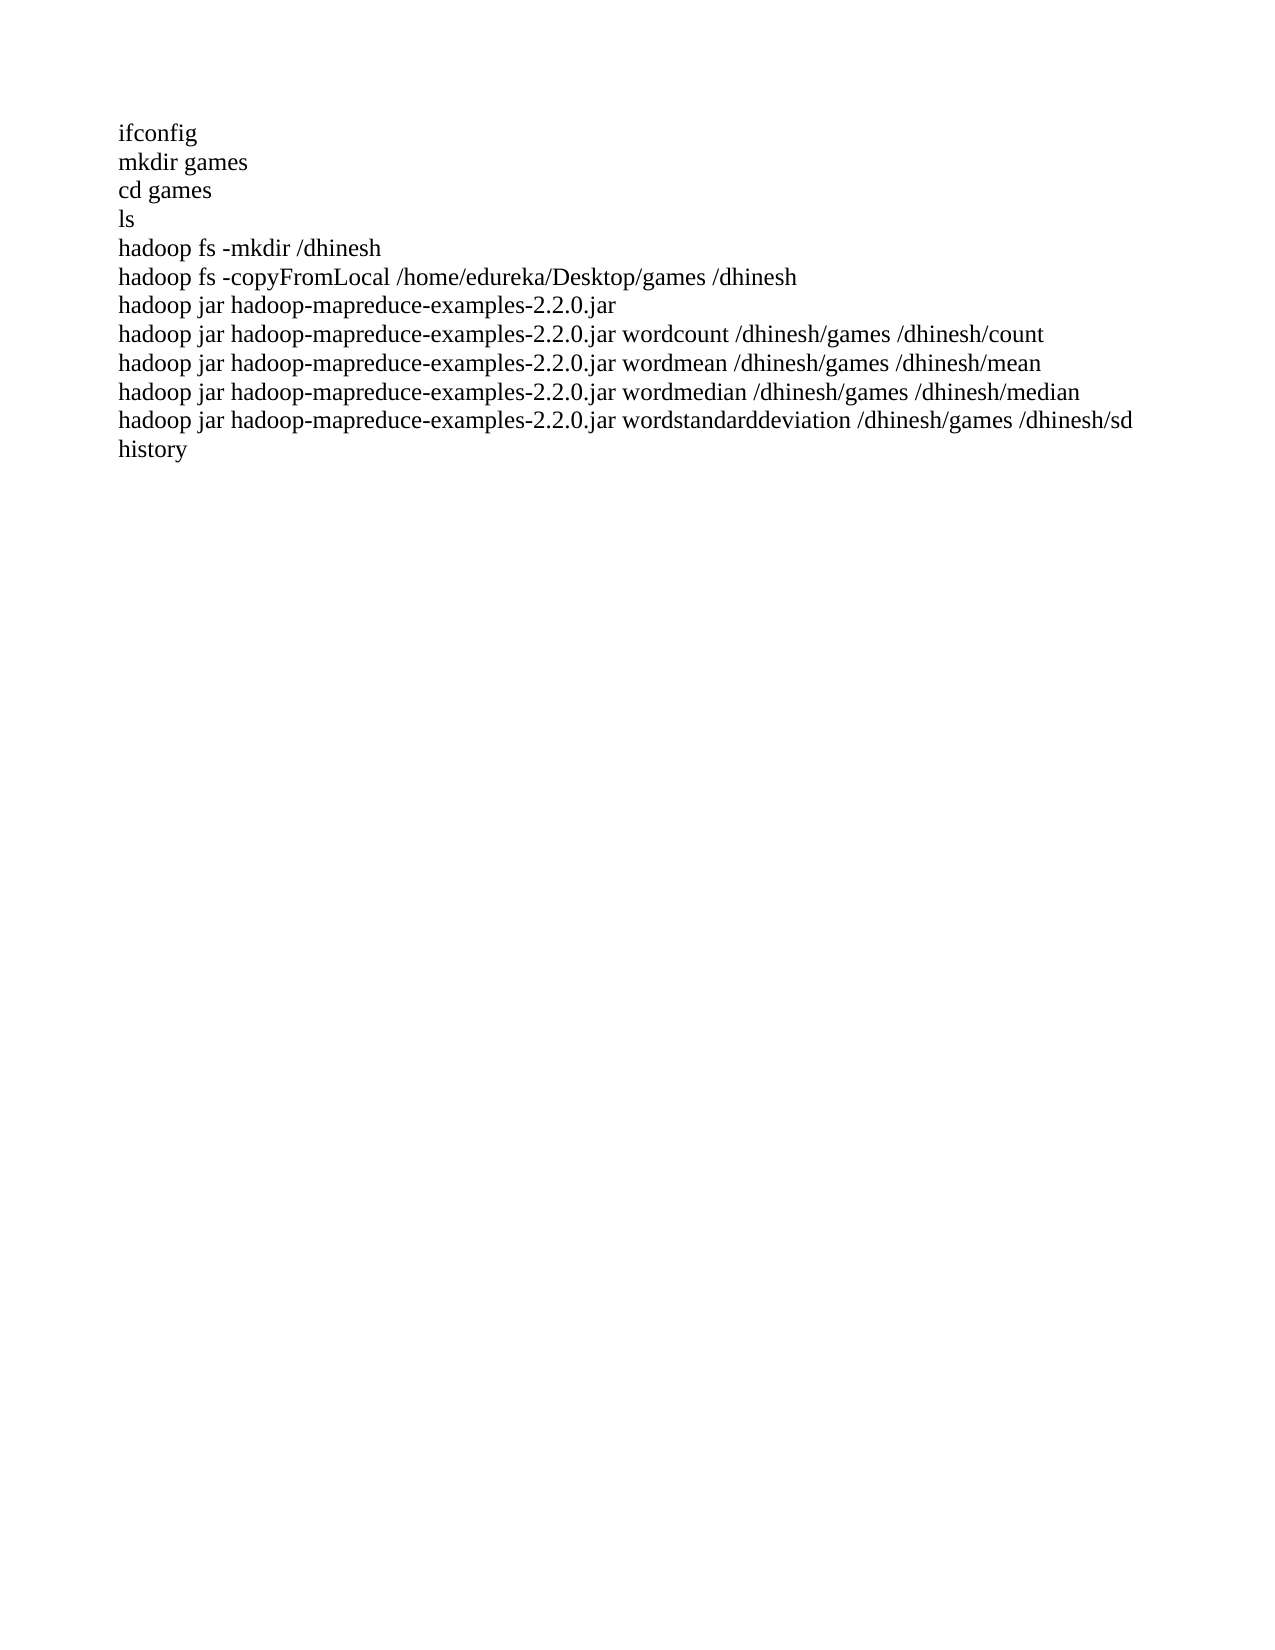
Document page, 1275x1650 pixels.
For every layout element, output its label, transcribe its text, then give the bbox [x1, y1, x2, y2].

text hadoop jar hadoop-mapreduce-examples-2.2.0.jar wordstandarddeviation /dhinesh/games /dhinesh/sd [118, 406, 1157, 434]
text ls [118, 204, 1157, 233]
text hadoop fs -copyFromLocal /home/edureka/Desktop/games /dhinesh [118, 262, 1157, 291]
text mkdir games [118, 147, 1157, 176]
text hadoop fs -mkdir /dhinesh [118, 233, 1157, 262]
text hadoop jar hadoop-mapreduce-examples-2.2.0.jar wordmean /dhinesh/games /dhinesh/mean [118, 348, 1157, 377]
text history [118, 434, 1157, 463]
text hadoop jar hadoop-mapreduce-examples-2.2.0.jar wordcount /dhinesh/games /dhinesh/count [118, 319, 1157, 348]
text ifconfig [118, 118, 1157, 147]
text cd games [118, 176, 1157, 204]
text hadoop jar hadoop-mapreduce-examples-2.2.0.jar [118, 291, 1157, 319]
text hadoop jar hadoop-mapreduce-examples-2.2.0.jar wordmedian /dhinesh/games /dhinesh/median [118, 377, 1157, 406]
